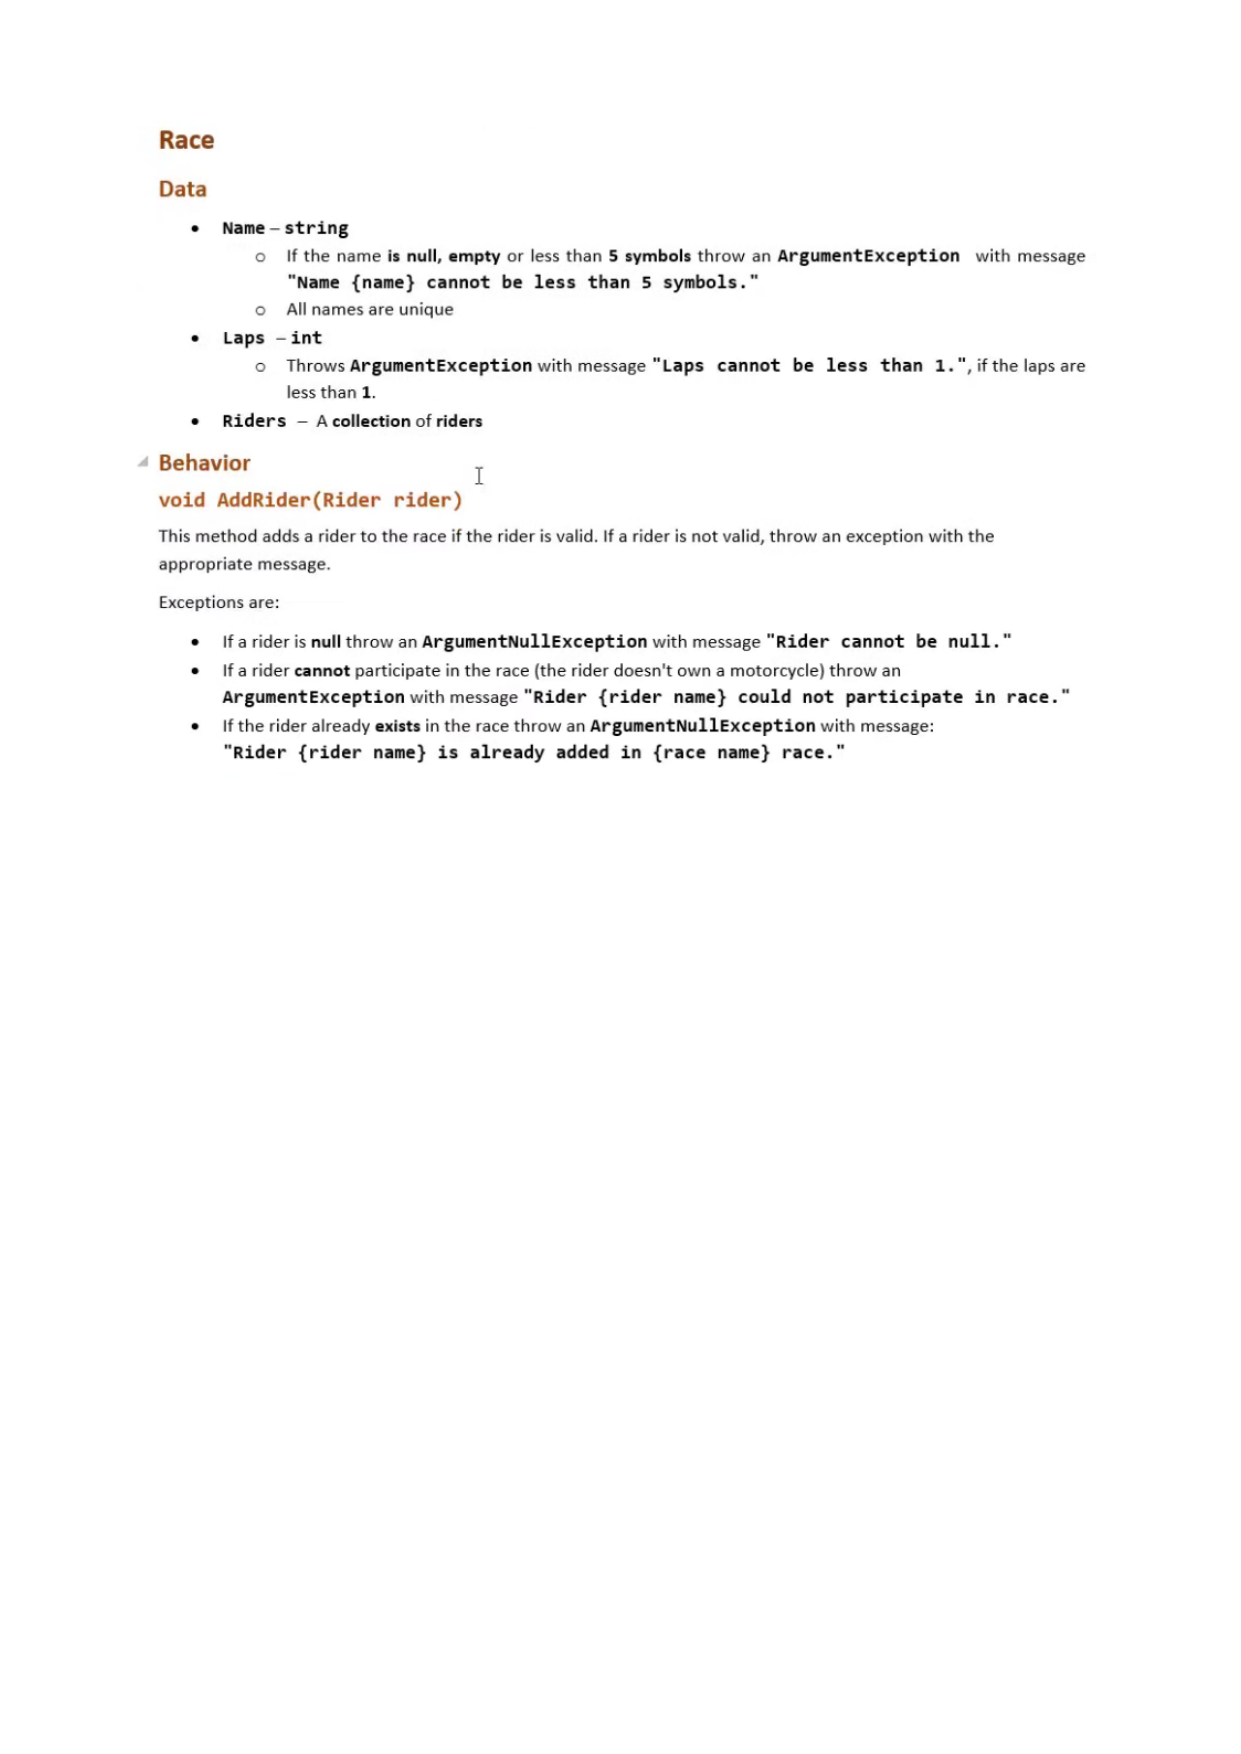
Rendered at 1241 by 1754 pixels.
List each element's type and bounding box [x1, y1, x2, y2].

picture [118, 118, 1123, 778]
